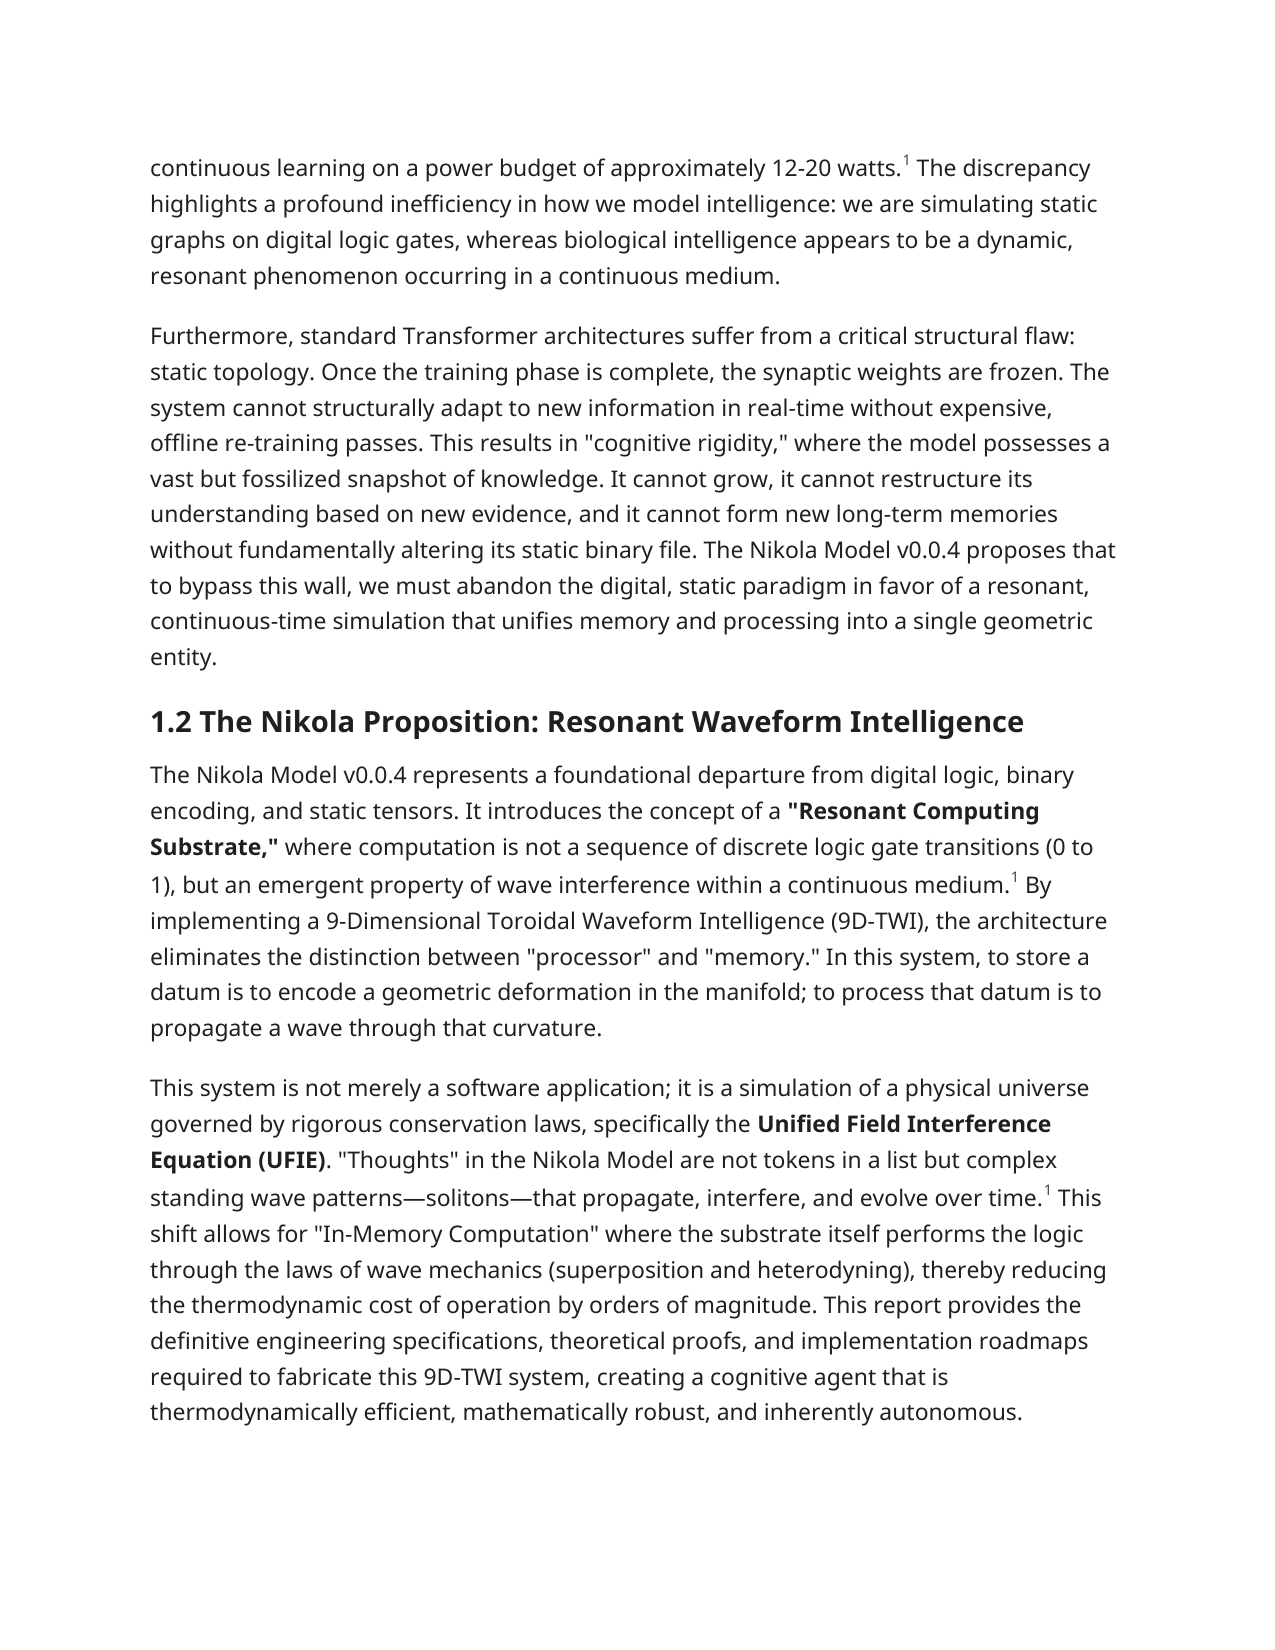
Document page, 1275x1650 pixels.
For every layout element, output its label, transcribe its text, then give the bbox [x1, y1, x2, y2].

subtitle 1.2 The Nikola Proposition: Resonant Waveform Intelligence [150, 702, 1125, 741]
text This system is not merely a software application; it is a simulation of a physical universe governed by rigorous conservation laws, specifically the Unified Field Interference Equation (UFIE). "Thoughts" in the Nikola Model are not tokens in a list but complex standing wave patterns—solitons—that propagate, interfere, and evolve over time.1 This shift allows for "In-Memory Computation" where the substrate itself performs the logic through the laws of wave mechanics (superposition and heterodyning), thereby reducing the thermodynamic cost of operation by orders of magnitude. This report provides the definitive engineering specifications, theoretical proofs, and implementation roadmaps required to fabricate this 9D-TWI system, creating a cognitive agent that is thermodynamically efficient, mathematically robust, and inherently autonomous. [150, 1072, 1125, 1427]
text The Nikola Model v0.0.4 represents a foundational departure from digital logic, binary encoding, and static tensors. It introduces the concept of a "Resonant Computing Substrate," where computation is not a sequence of discrete logic gate transitions (0 to 1), but an emergent property of wave interference within a continuous medium.1 By implementing a 9-Dimensional Toroidal Waveform Intelligence (9D-TWI), the architecture eliminates the distinction between "processor" and "memory." In this system, to store a datum is to encode a geometric deformation in the manifold; to process that datum is to propagate a wave through that curvature. [150, 759, 1125, 1043]
text Furthermore, standard Transformer architectures suffer from a critical structural flaw: static topology. Once the training phase is complete, the synaptic weights are frozen. The system cannot structurally adapt to new information in real-time without expensive, offline re-training passes. This results in "cognitive rigidity," where the model possesses a vast but fossilized snapshot of knowledge. It cannot grow, it cannot restructure its understanding based on new evidence, and it cannot form new long-term memories without fundamentally altering its static binary file. The Nikola Model v0.0.4 proposes that to bypass this wall, we must abandon the digital, static paradigm in favor of a resonant, continuous-time simulation that unifies memory and processing into a single geometric entity. [150, 320, 1125, 672]
text continuous learning on a power budget of approximately 12-20 watts.1 The discrepancy highlights a profound inefficiency in how we model intelligence: we are simulating static graphs on digital logic gates, whereas biological intelligence appears to be a dynamic, resonant phenomenon occurring in a continuous medium. [150, 150, 1125, 291]
